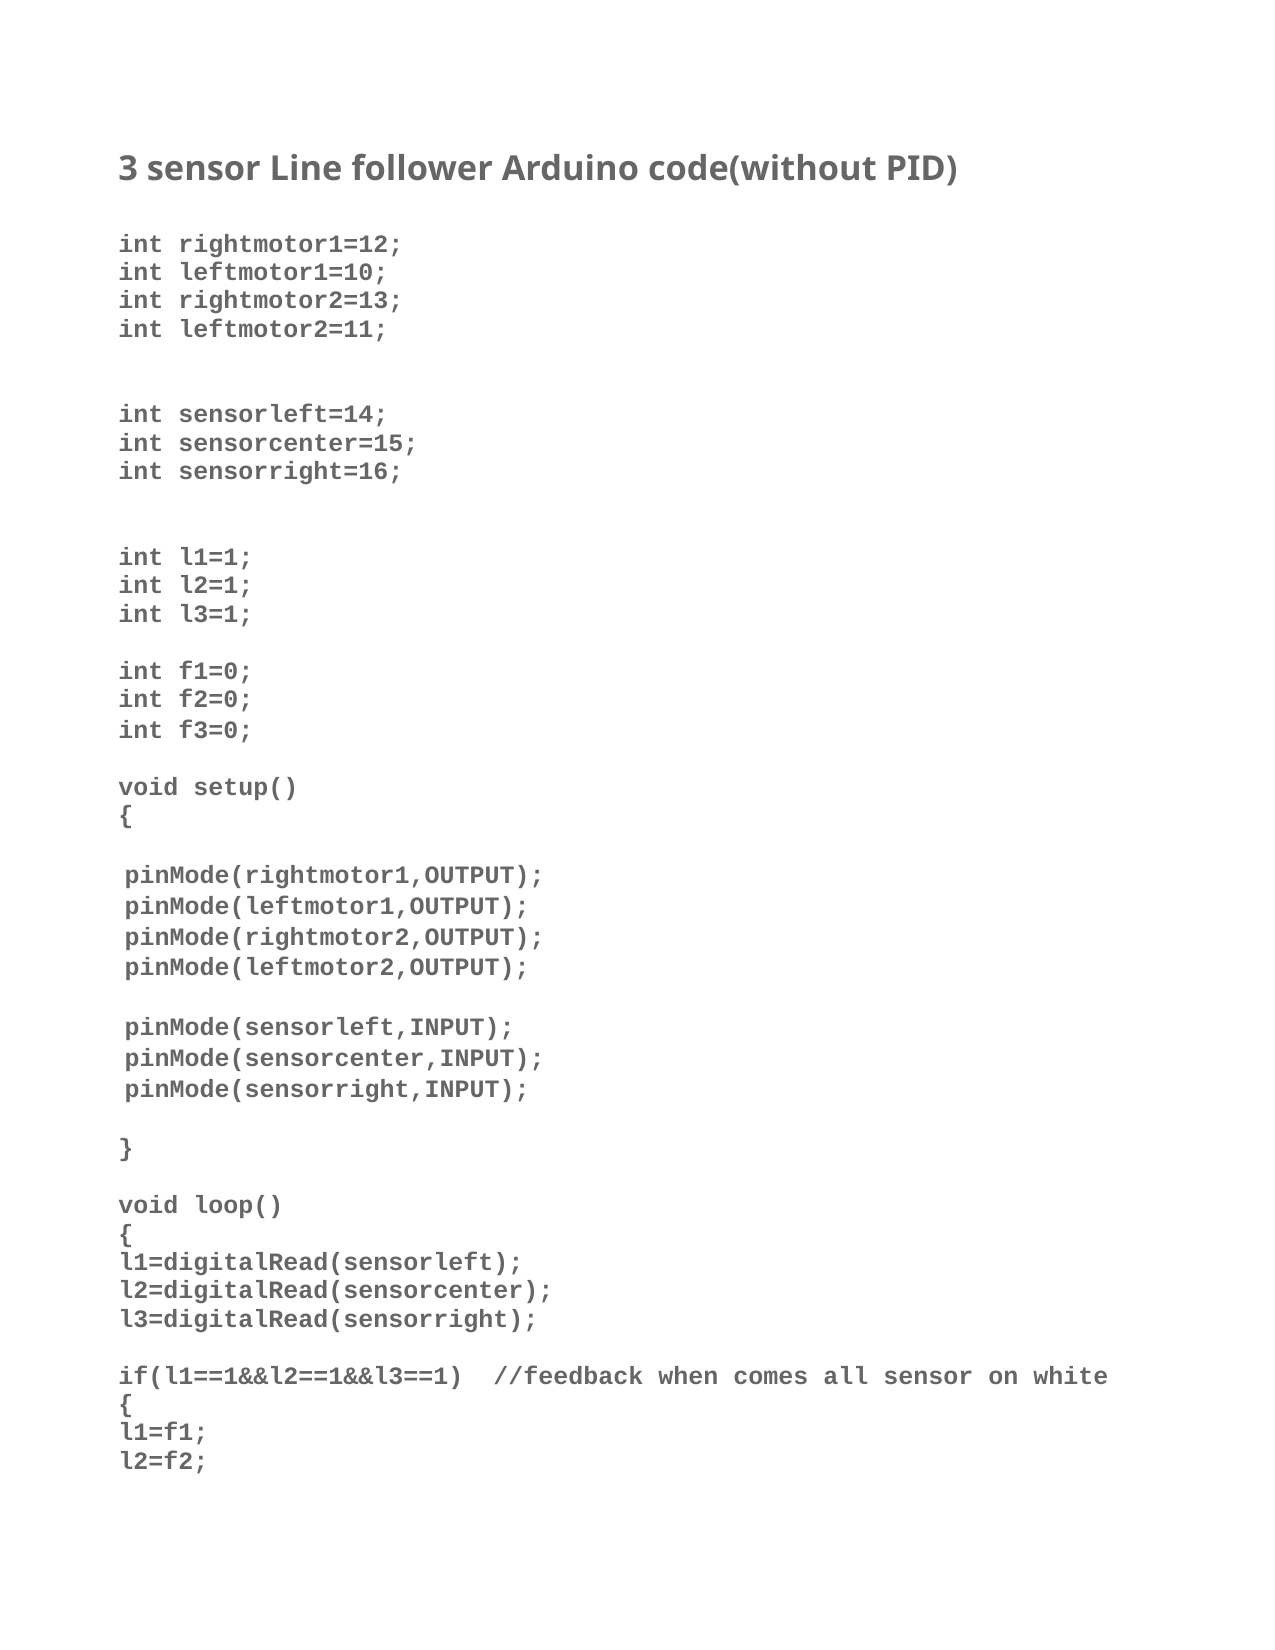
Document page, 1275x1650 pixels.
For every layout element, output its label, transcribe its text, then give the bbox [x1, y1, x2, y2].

text void loop() { l1=digitalRead(sensorleft); l2=digitalRead(sensorcenter); l3=digitalRead(sensorright); [118, 1193, 1157, 1363]
text if(l1==1&&l2==1&&l3==1) //feedback when comes all sensor on white { l1=f1; l2=f2; [118, 1363, 1157, 1477]
text int rightmotor1=12; int leftmotor1=10; int rightmotor2=13; int leftmotor2=11; int sensorleft=14; int sensorcenter=15; int sensorright=16; int l1=1; int l2=1; int l3=1; int f1=0; int f2=0; int f3=0; [118, 231, 1157, 746]
subtitle 3 sensor Line follower Arduino code(without PID) [118, 143, 1157, 190]
text void setup() { pinMode(rightmotor1,OUTPUT); pinMode(leftmotor1,OUTPUT); pinMode(rightmotor2,OUTPUT); pinMode(leftmotor2,OUTPUT); pinMode(sensorleft,INPUT); pinMode(sensorcenter,INPUT); pinMode(sensorright,INPUT); } [118, 774, 1157, 1164]
